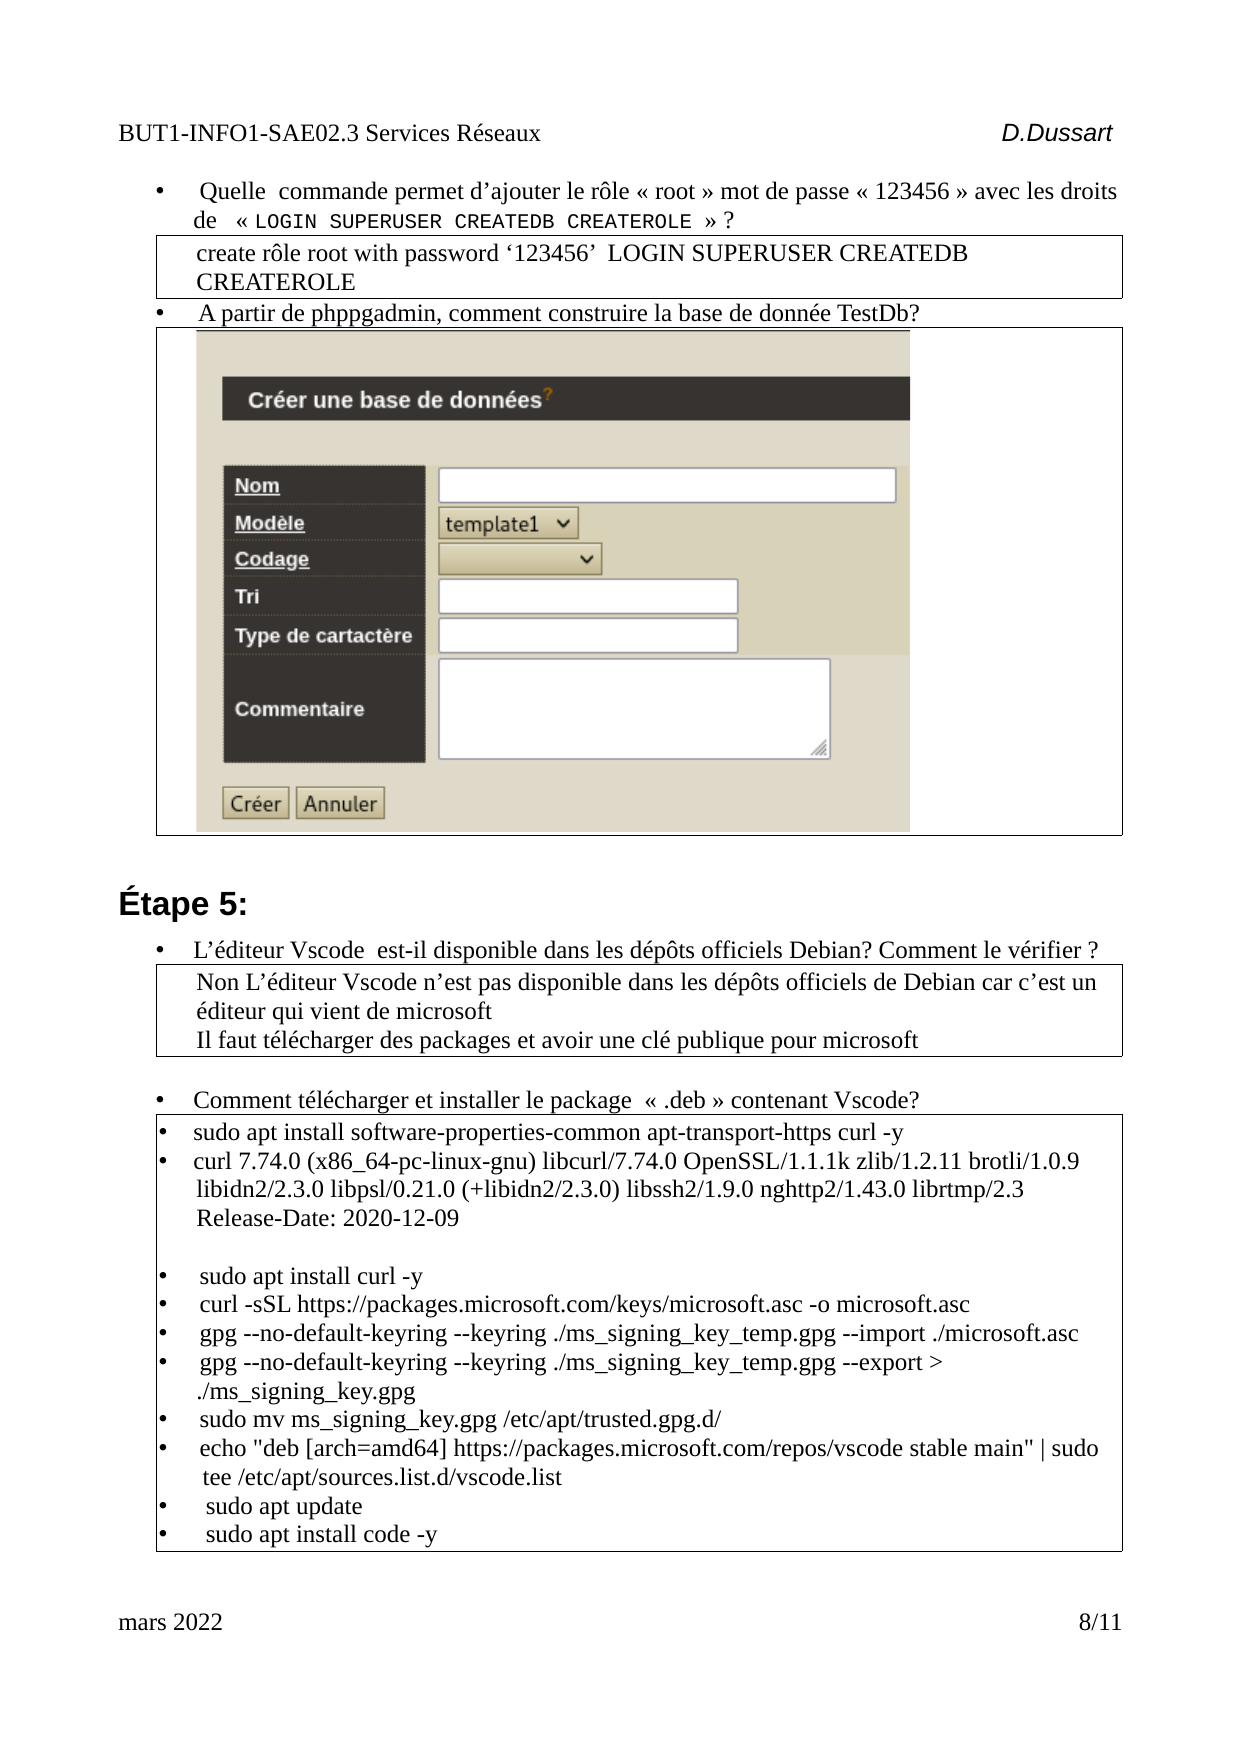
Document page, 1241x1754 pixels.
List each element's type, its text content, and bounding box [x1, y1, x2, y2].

list Quelle commande permet d’ajouter le rôle « root » mot de passe « 123456 » avec les droits de « LOGIN SUPERUSER CREATEDB CREATEROLE » ? [156, 176, 1122, 235]
list gpg --no-default-keyring --keyring ./ms_signing_key_temp.gpg --export > [157, 1344, 1122, 1373]
list gpg --no-default-keyring --keyring ./ms_signing_key_temp.gpg --import ./microsoft.asc [157, 1315, 1122, 1344]
list sudo apt install software-properties-common apt-transport-https curl -y [157, 1115, 1122, 1143]
list curl 7.74.0 (x86_64-pc-linux-gnu) libcurl/7.74.0 OpenSSL/1.1.1k zlib/1.2.11 brotli/1.0.9 libidn2/2.3.0 libpsl/0.21.0 (+libidn2/2.3.0) libssh2/1.9.0 nghttp2/1.43.0 librtmp/2.3 [157, 1143, 1122, 1200]
list A partir de phppgadmin, comment construire la base de donnée TestDb? [156, 299, 1122, 327]
list sudo apt install code -y [157, 1516, 1122, 1551]
picture [196, 330, 911, 832]
list echo "deb [arch=amd64] https://packages.microsoft.com/repos/vscode stable main" | sudo [157, 1430, 1122, 1459]
subtitle Étape 5: [118, 884, 1122, 923]
list ./ms_signing_key.gpg [157, 1373, 1122, 1401]
list create rôle root with password ‘123456’ LOGIN SUPERUSER CREATEDB CREATEROLE [157, 236, 1122, 298]
list Comment télécharger et installer le package « .deb » contenant Vscode? [156, 1085, 1122, 1114]
list L’éditeur Vscode est-il disponible dans les dépôts officiels Debian? Comment le vérifier ? [156, 935, 1122, 964]
list sudo apt install curl -y [157, 1258, 1122, 1286]
list curl -sSL https://packages.microsoft.com/keys/microsoft.asc -o microsoft.asc [157, 1286, 1122, 1315]
list tee /etc/apt/sources.list.d/vscode.list [157, 1459, 1122, 1488]
list Non L’éditeur Vscode n’est pas disponible dans les dépôts officiels de Debian car c’est un éditeur qui vient de microsoft [157, 965, 1122, 1022]
list Release-Date: 2020-12-09 [157, 1200, 1122, 1232]
list sudo mv ms_signing_key.gpg /etc/apt/trusted.gpg.d/ [157, 1401, 1122, 1430]
list Il faut télécharger des packages et avoir une clé publique pour microsoft [157, 1022, 1122, 1056]
list sudo apt update [157, 1488, 1122, 1516]
